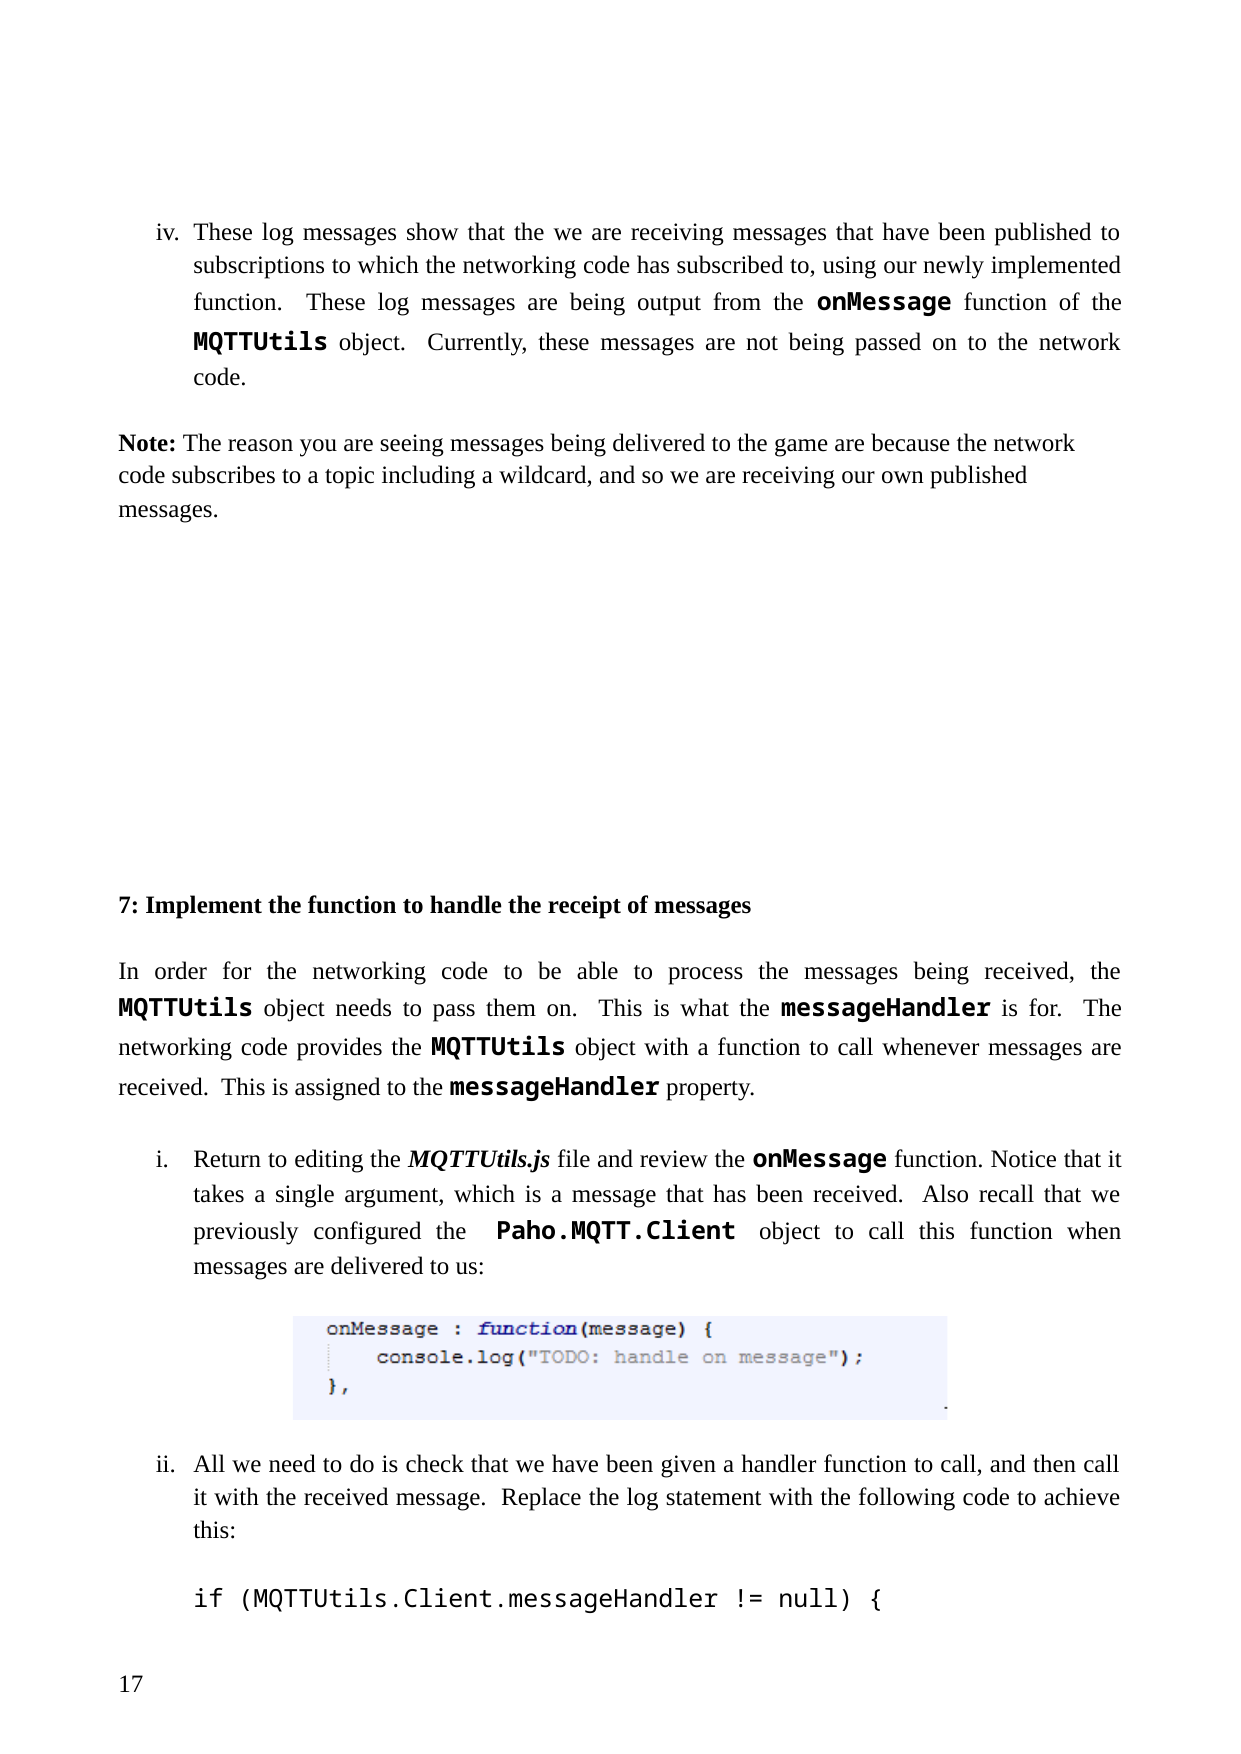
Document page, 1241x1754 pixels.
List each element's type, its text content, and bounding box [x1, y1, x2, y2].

picture [292, 1316, 948, 1420]
list These log messages show that the we are receiving messages that have been published to subscriptions to which the networking code has subscribed to, using our newly implemented function. These log messages are being output from the onMessage function of the MQTTUtils object. Currently, these messages are not being passed on to the network code. [156, 217, 1122, 390]
text Note: The reason you are seeing messages being delivered to the game are because the network code subscribes to a topic including a wildcard, and so we are receiving our own published messages. [118, 428, 1122, 522]
list Return to editing the MQTTUtils.js file and review the onMessage function. Notice that it takes a single argument, which is a message that has been received. Also recall that we previously configured the Paho.MQTT.Client object to call this function when messages are delivered to us: [156, 1140, 1122, 1279]
text In order for the networking code to be able to process the messages being received, the MQTTUtils object needs to pass them on. This is what the messageHandler is for. The networking code provides the MQTTUtils object with a function to call whenever messages are received. This is assigned to the messageHandler property. [118, 956, 1122, 1102]
list if (MQTTUtils.Client.messageHandler != null) { [156, 1581, 1122, 1615]
text 7: Implement the function to handle the receipt of messages [118, 890, 1122, 919]
list All we need to do is check that we have been given a handler function to call, and then call it with the received message. Replace the log statement with the following code to achieve this: [156, 1449, 1122, 1544]
